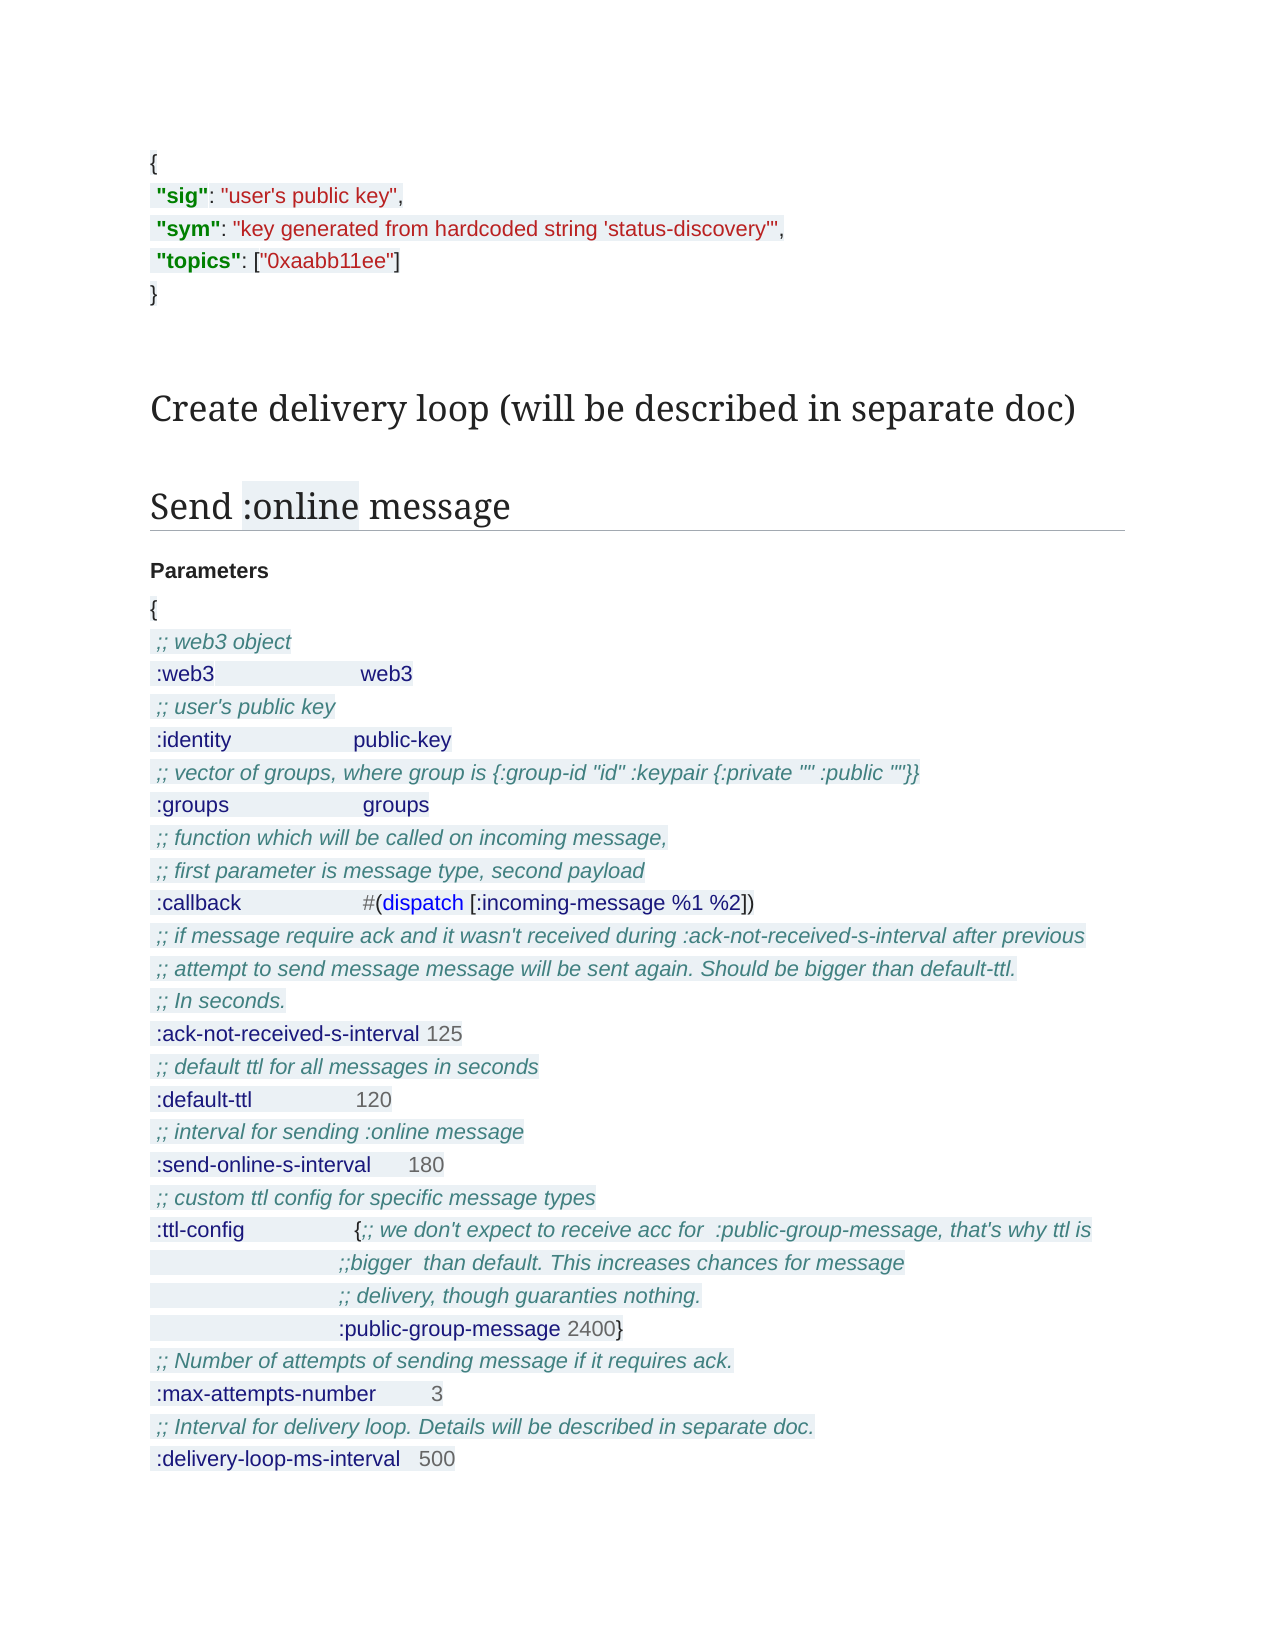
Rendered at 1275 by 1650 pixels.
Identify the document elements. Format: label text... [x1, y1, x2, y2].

text { ;; web3 object :web3 web3 ;; user's public key :identity public-key ;; vector of groups, where group is {:group-id "id" :keypair {:private "" :public ""}} :groups groups ;; function which will be called on incoming message, ;; first parameter is message type, second payload :callback #(dispatch [:incoming-message %1 %2]) ;; if message require ack and it wasn't received during :ack-not-received-s-interval after previous ;; attempt to send message message will be sent again. Should be bigger than default-ttl. ;; In seconds. :ack-not-received-s-interval 125 ;; default ttl for all messages in seconds :default-ttl 120 ;; interval for sending :online message :send-online-s-interval 180 ;; custom ttl config for specific message types :ttl-config {;; we don't expect to receive acc for :public-group-message, that's why ttl is ;;bigger than default. This increases chances for message ;; delivery, though guaranties nothing. :public-group-message 2400} ;; Number of attempts of sending message if it requires ack. :max-attempts-number 3 ;; Interval for delivery loop. Details will be described in separate doc. :delivery-loop-ms-interval 500 [150, 596, 1125, 1471]
text Parameters [150, 558, 1125, 583]
subtitle Create delivery loop (will be described in separate doc) [150, 383, 1125, 432]
subtitle Send :online message [150, 481, 1125, 530]
text { "sig": "user's public key", "sym": "key generated from hardcoded string 'status-discovery'", "topics": ["0xaabb11ee"] } [150, 150, 1125, 340]
